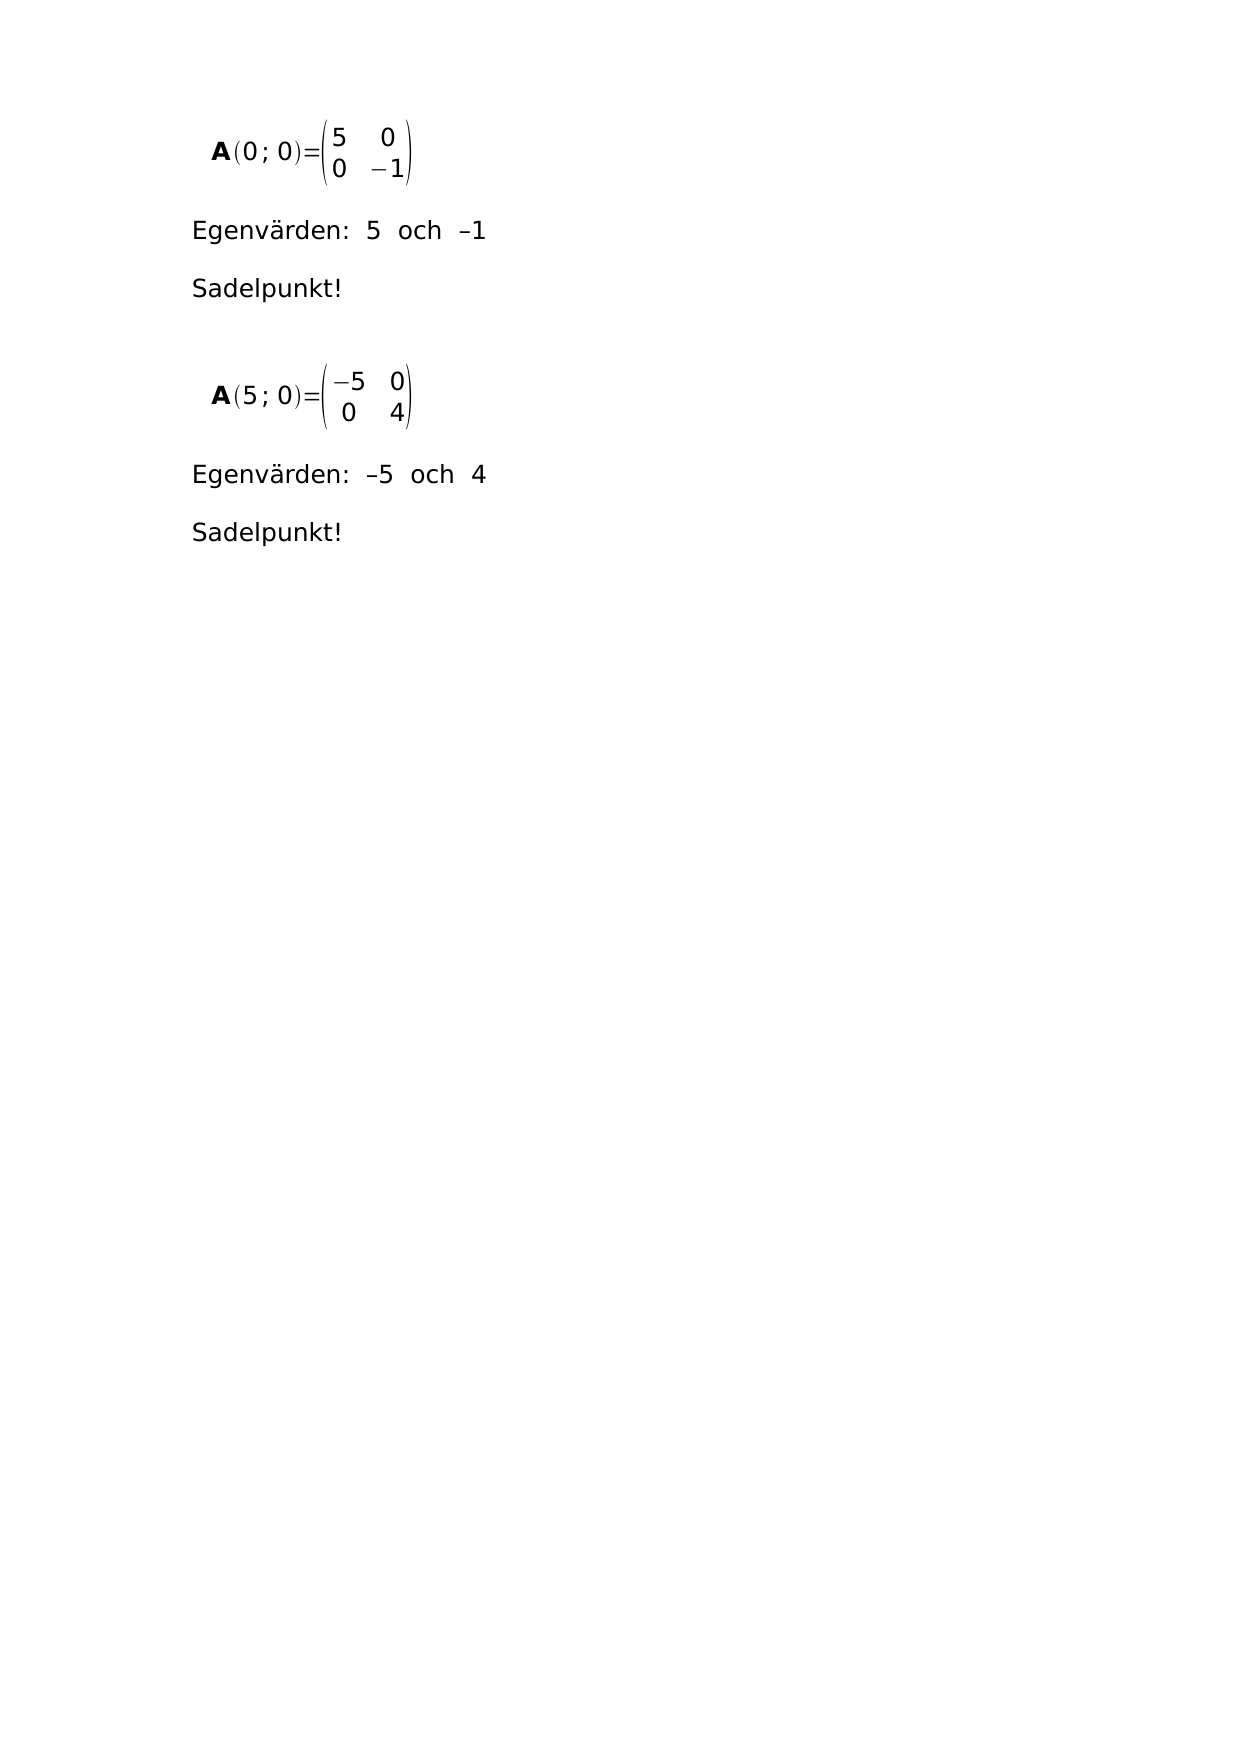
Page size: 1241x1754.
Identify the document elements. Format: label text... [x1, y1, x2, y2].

text Sadelpunkt! [118, 518, 1122, 548]
text Egenvärden: 5 och –1 [118, 216, 1122, 245]
text Egenvärden: –5 och 4 [118, 460, 1122, 489]
text Sadelpunkt! [118, 274, 1122, 304]
